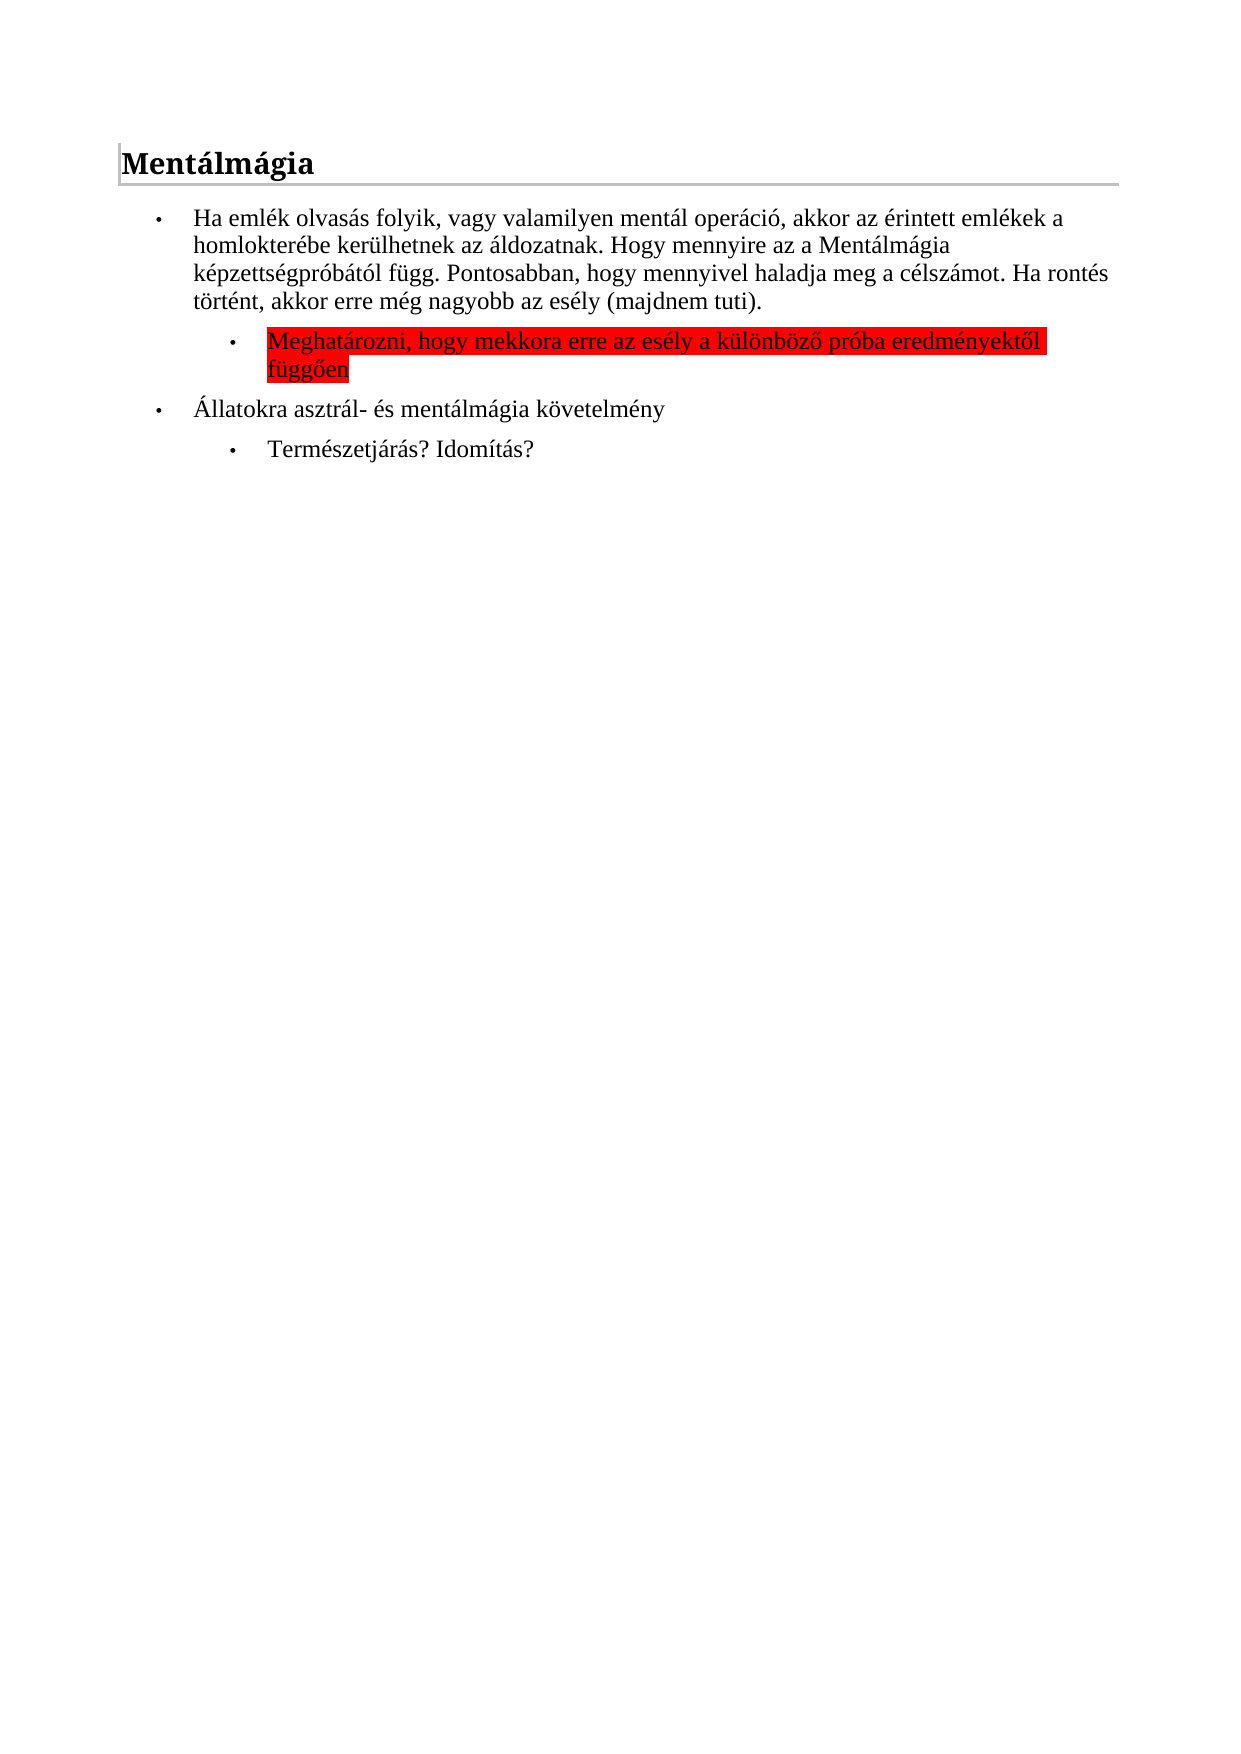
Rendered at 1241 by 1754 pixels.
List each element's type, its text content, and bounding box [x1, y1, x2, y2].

list Ha emlék olvasás folyik, vagy valamilyen mentál operáció, akkor az érintett emlékek a homlokterébe kerülhetnek az áldozatnak. Hogy mennyire az a Mentálmágia képzettségpróbától függ. Pontosabban, hogy mennyivel haladja meg a célszámot. Ha rontés történt, akkor erre még nagyobb az esély (majdnem tuti). [156, 204, 1122, 315]
list Természetjárás? Idomítás? [229, 435, 1122, 463]
list Meghatározni, hogy mekkora erre az esély a különböző próba eredményektől függően [229, 327, 1122, 383]
list Állatokra asztrál- és mentálmágia követelmény [156, 395, 1122, 423]
subtitle Mentálmágia [121, 143, 1122, 183]
